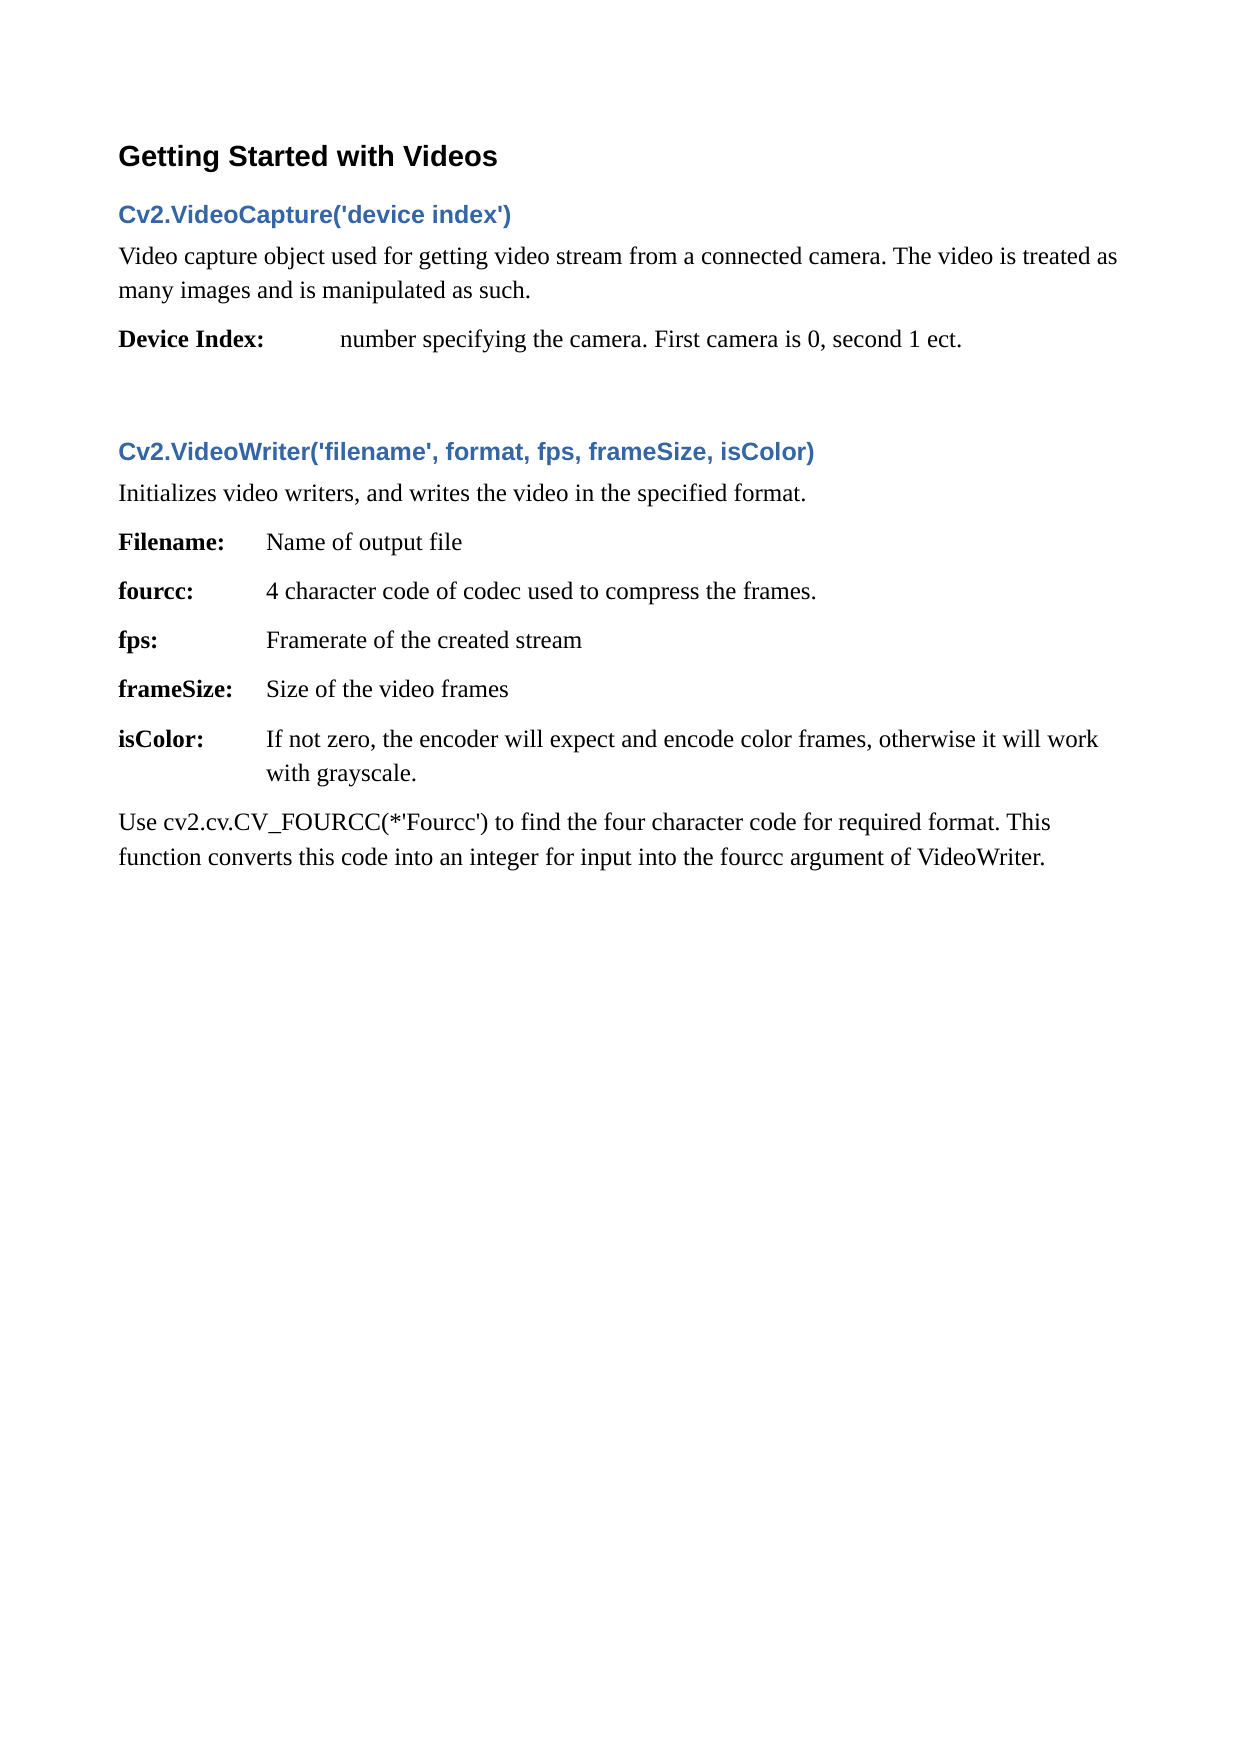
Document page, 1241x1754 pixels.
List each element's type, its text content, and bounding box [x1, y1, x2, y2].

subtitle Getting Started with Videos [118, 139, 1122, 172]
subtitle Cv2.VideoWriter('filename', format, fps, frameSize, isColor) [118, 437, 1122, 466]
text fourcc: 4 character code of codec used to compress the frames. [118, 576, 1122, 605]
text Filename: Name of output file [118, 527, 1122, 556]
text frameSize: Size of the video frames [118, 674, 1122, 703]
subtitle Cv2.VideoCapture('device index') [118, 199, 1122, 228]
text isColor: If not zero, the encoder will expect and encode color frames, otherwise it will work with grayscale. [118, 724, 1122, 787]
text Initializes video writers, and writes the video in the specified format. [118, 478, 1122, 507]
text Use cv2.cv.CV_FOURCC(*'Fourcc') to find the four character code for required format. This function converts this code into an integer for input into the fourcc argument of VideoWriter. [118, 807, 1122, 870]
text Device Index: number specifying the camera. First camera is 0, second 1 ect. [118, 324, 1122, 353]
text fps: Framerate of the created stream [118, 626, 1122, 654]
text Video capture object used for getting video stream from a connected camera. The video is treated as many images and is manipulated as such. [118, 241, 1122, 304]
